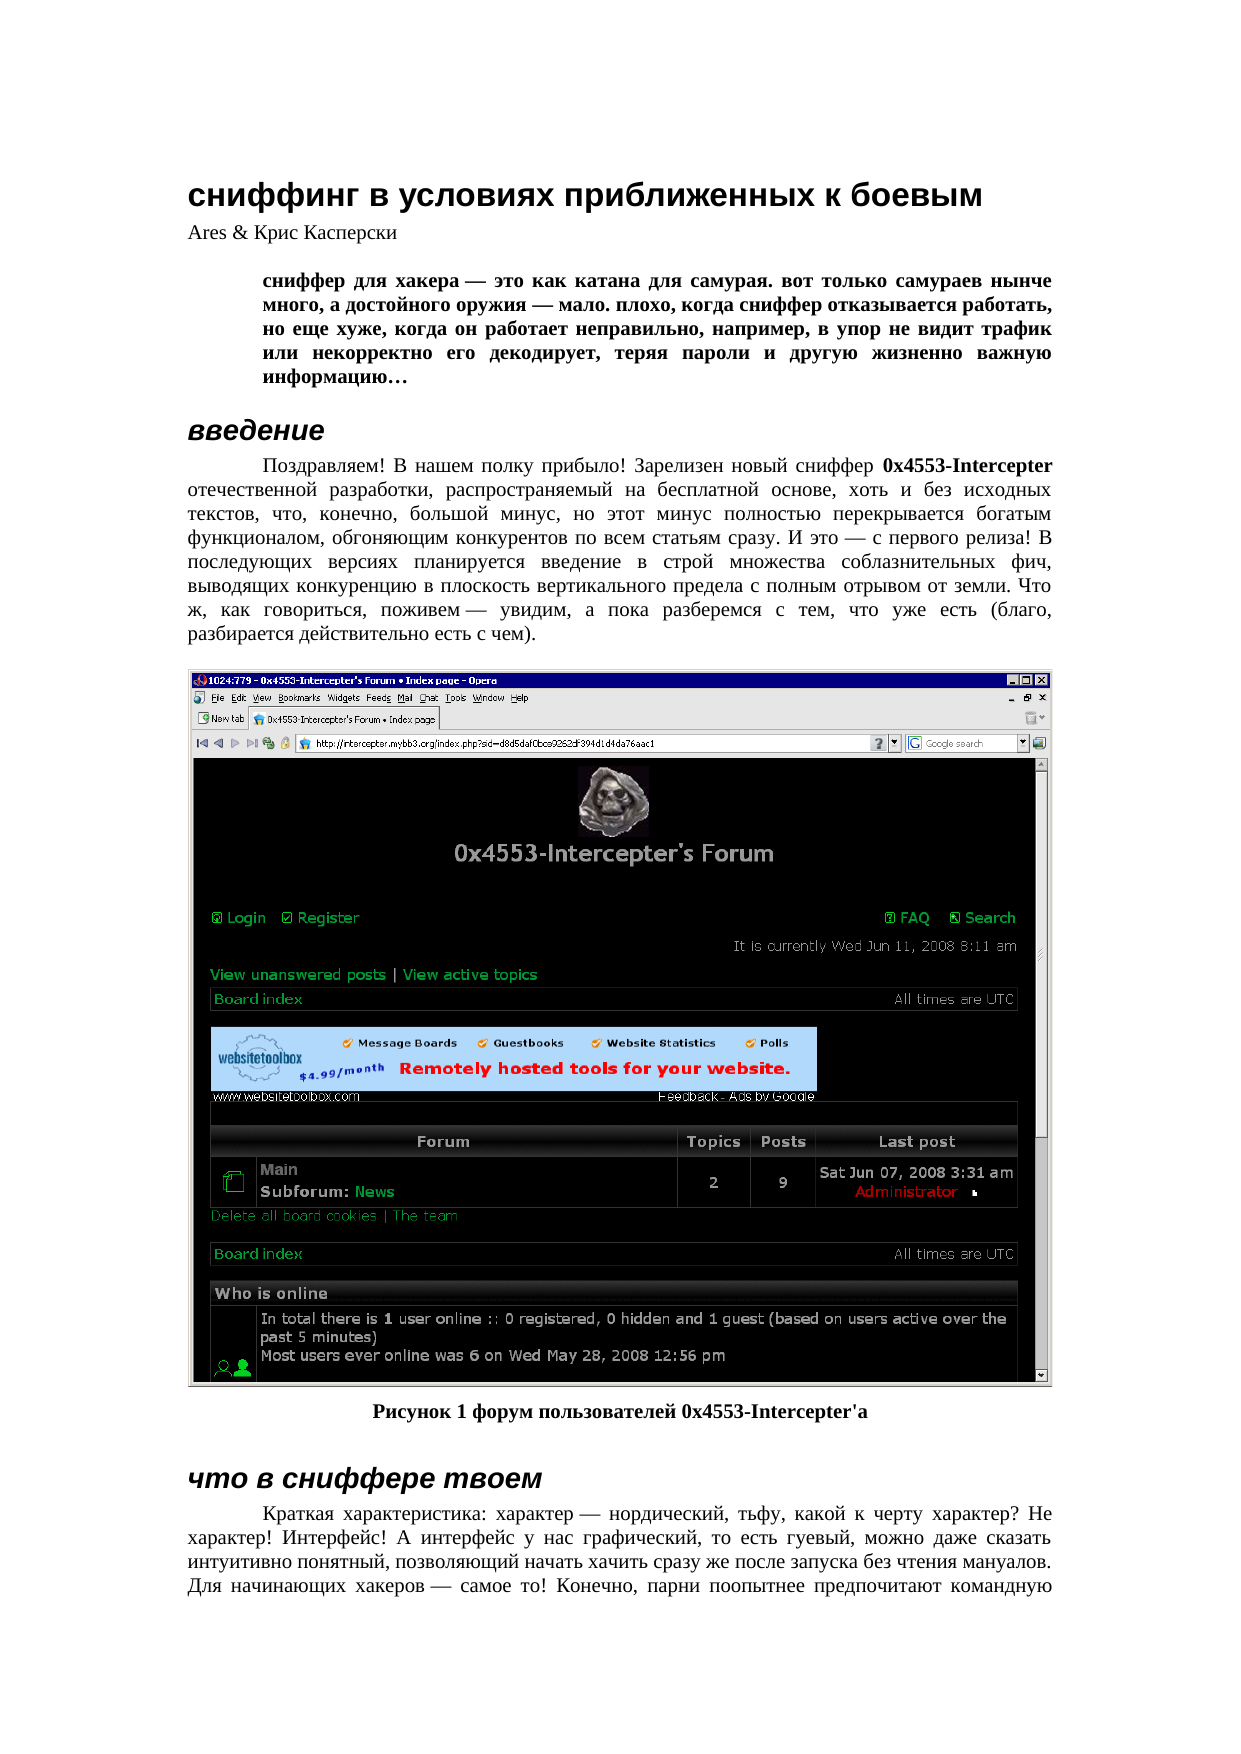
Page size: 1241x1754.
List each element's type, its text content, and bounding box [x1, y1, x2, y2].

picture [188, 669, 1053, 1387]
text сниффер для хакера — это как катана для самурая. вот только самураев нынче много, а достойного оружия — мало. плохо, когда сниффер отказывается работать, но еще хуже, когда он работает неправильно, например, в упор не видит трафик или некорректно его декодирует, теряя пароли и другую жизненно важную информацию… [262, 268, 1053, 388]
text Краткая характеристика: характер — нордический, тьфу, какой к черту характер? Не характер! Интерфейс! А интерфейс у нас графический, то есть гуевый, можно даже сказать интуитивно понятный, позволяющий начать хачить сразу же после запуска без чтения мануалов. Для начинающих хакеров — самое то! Конечно, парни поопытнее предпочитают командную [187, 1501, 1053, 1597]
subtitle сниффинг в условиях приближенных к боевым [187, 175, 1053, 213]
text Рисунок 1 форум пользователей 0x4553-Intercepter'а [187, 1399, 1053, 1423]
subtitle что в сниффере твоем [187, 1461, 1053, 1494]
text Ares & Крис Касперски [187, 220, 1053, 244]
subtitle введение [187, 413, 1053, 447]
text Поздравляем! В нашем полку прибыло! Зарелизен новый сниффер 0x4553-Intercepter отечественной разработки, распространяемый на бесплатной основе, хоть и без исходных текстов, что, конечно, большой минус, но этот минус полностью перекрывается богатым функционалом, обгоняющим конкурентов по всем статьям сразу. И это — с первого релиза! В последующих версиях планируется введение в строй множества соблазнительных фич, выводящих конкуренцию в плоскость вертикального предела с полным отрывом от земли. Что ж, как говориться, поживем — увидим, а пока разберемся с тем, что уже есть (благо, разбирается действительно есть с чем). [187, 453, 1053, 645]
